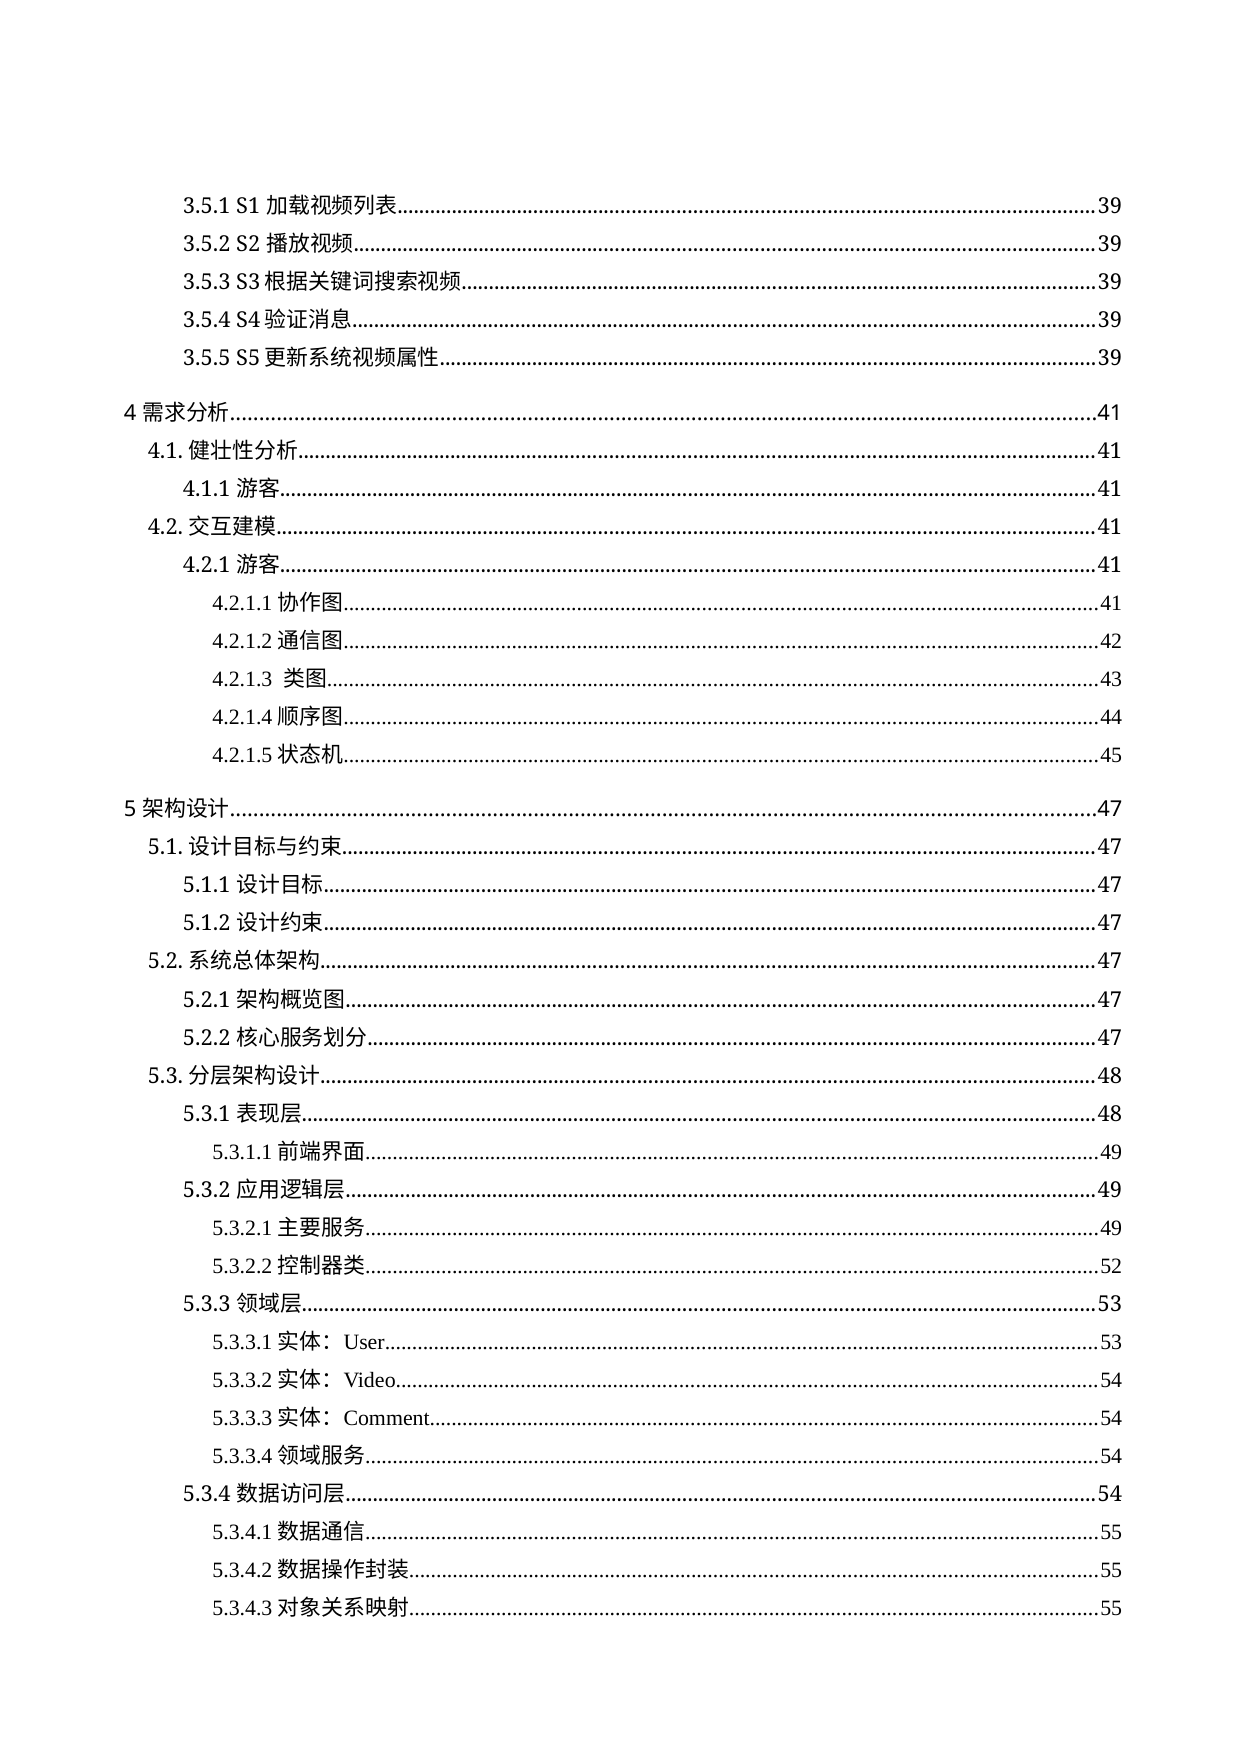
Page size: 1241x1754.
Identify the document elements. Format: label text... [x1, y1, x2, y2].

text 4.2.1 游客 41 [177, 547, 1122, 579]
text 5.2.2 核心服务划分 47 [177, 1020, 1122, 1051]
text 5.2.1 架构概览图 47 [177, 982, 1122, 1013]
text 5.3.1 表现层 48 [177, 1096, 1122, 1128]
text 4.1.1 游客 41 [177, 471, 1122, 502]
text 5.3.2.2 控制器类 52 [207, 1248, 1122, 1280]
text 3.5.2 S2 播放视频 39 [177, 226, 1122, 257]
text 5.1. 设计目标与约束 47 [148, 829, 1122, 861]
text 3.5.1 S1 加载视频列表 39 [177, 188, 1122, 219]
text 3.5.5 S5更新系统视频属性 39 [177, 340, 1122, 372]
text 5.3.3.3 实体：Comment 54 [207, 1400, 1122, 1432]
text 5.3.2 应用逻辑层 49 [177, 1172, 1122, 1204]
text 5.3.3.1 实体：User 53 [207, 1324, 1122, 1356]
text 5 架构设计 47 [118, 791, 1122, 823]
text 5.3.4.1 数据通信 55 [207, 1514, 1122, 1546]
text 5.2. 系统总体架构 47 [148, 943, 1122, 975]
text 4.2.1.2 通信图 42 [207, 623, 1122, 655]
text 5.3.2.1 主要服务 49 [207, 1210, 1122, 1242]
text 4.2.1.3 类图 43 [207, 661, 1122, 693]
text 5.3.1.1 前端界面 49 [207, 1134, 1122, 1166]
text 4.2.1.4 顺序图 44 [207, 699, 1122, 731]
text 5.3.3.2 实体：Video 54 [207, 1362, 1122, 1394]
text 5.3.4.2 数据操作封装 55 [207, 1552, 1122, 1583]
text 5.1.2 设计约束 47 [177, 905, 1122, 937]
text 5.1.1 设计目标 47 [177, 867, 1122, 899]
text 3.5.3 S3根据关键词搜索视频 39 [177, 264, 1122, 296]
text 5.3.4.3 对象关系映射 55 [207, 1590, 1122, 1621]
text 4.1. 健壮性分析 41 [148, 433, 1122, 464]
text 4 需求分析 41 [118, 394, 1122, 426]
text 5.3. 分层架构设计 48 [148, 1058, 1122, 1089]
text 5.3.3 领域层 53 [177, 1286, 1122, 1318]
text 5.3.3.4 领域服务 54 [207, 1438, 1122, 1469]
text 3.5.4 S4验证消息 39 [177, 302, 1122, 334]
text 4.2. 交互建模 41 [148, 509, 1122, 541]
text 4.2.1.5 状态机 45 [207, 737, 1122, 768]
text 4.2.1.1 协作图 41 [207, 585, 1122, 617]
text 5.3.4 数据访问层 54 [177, 1476, 1122, 1507]
